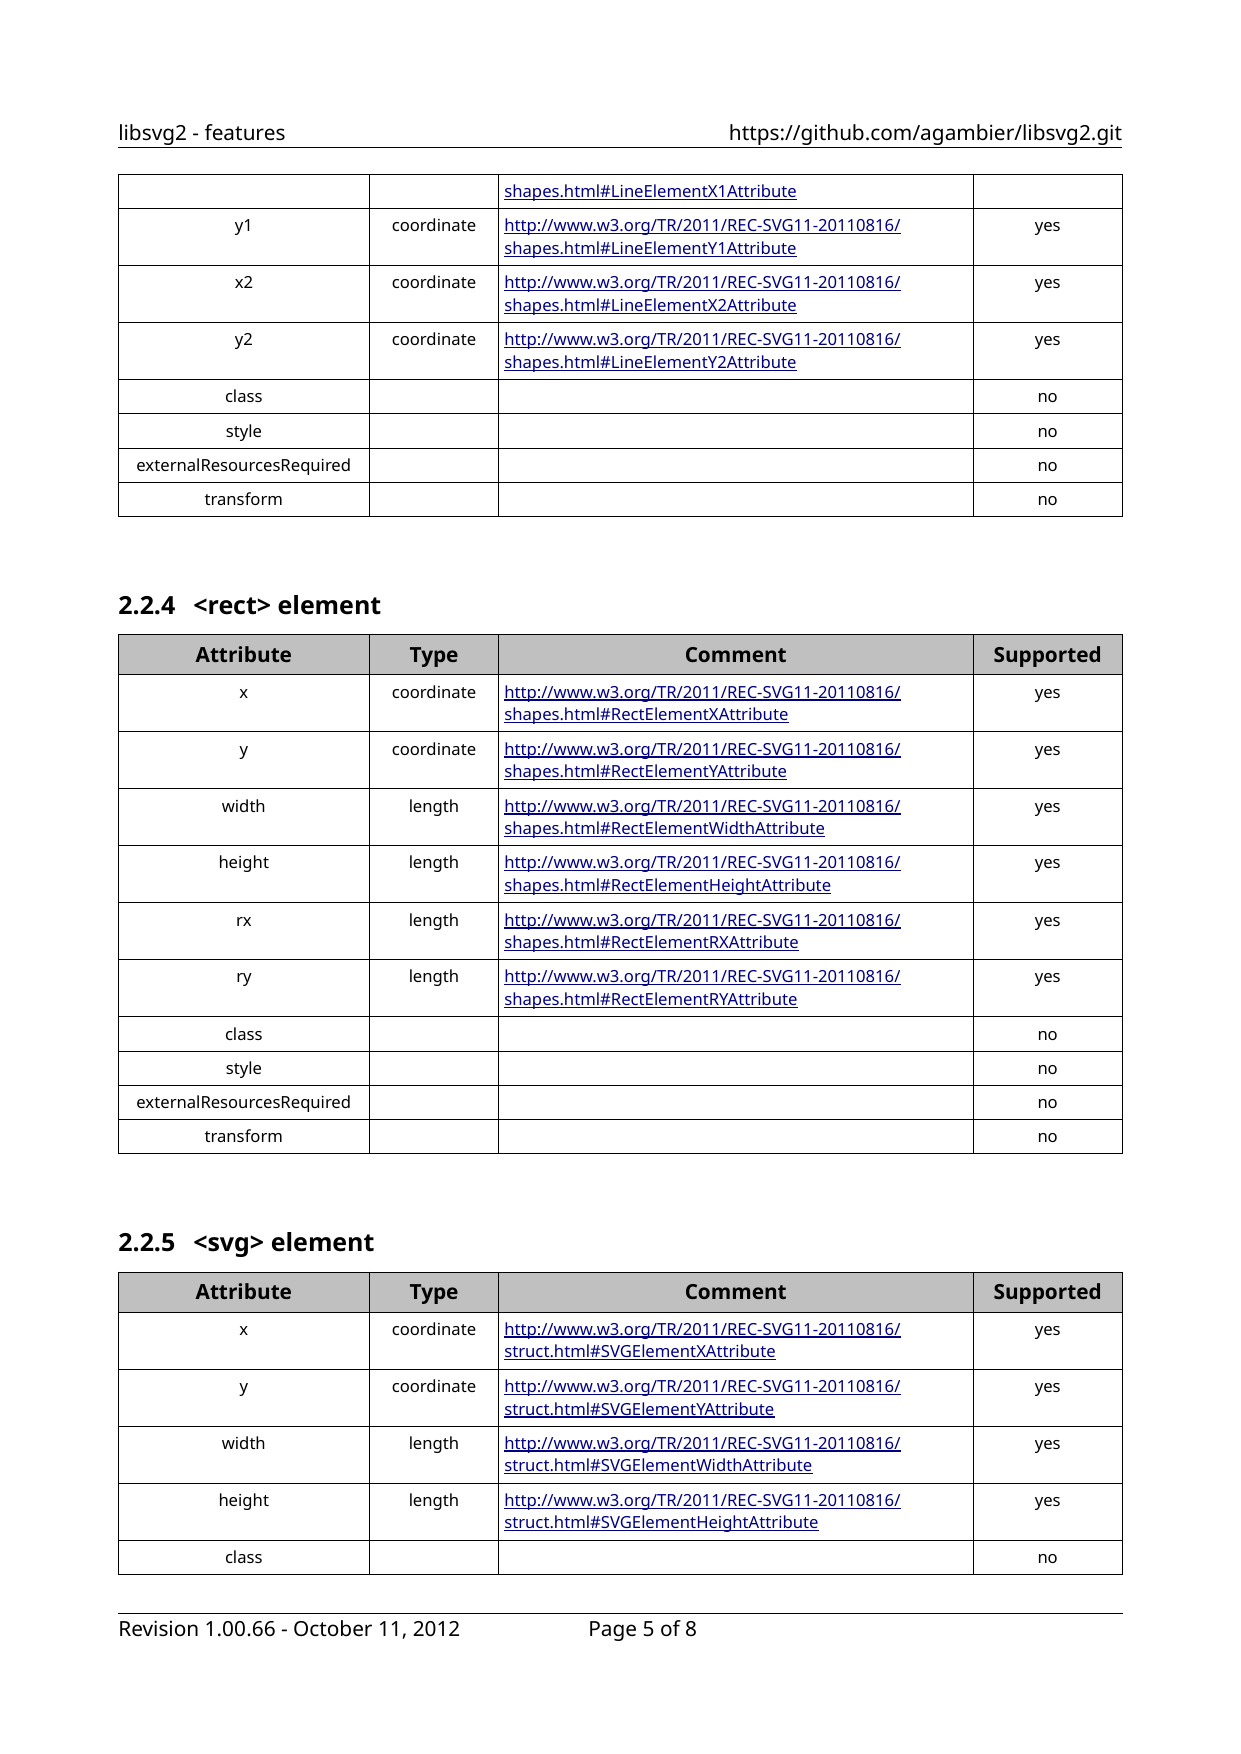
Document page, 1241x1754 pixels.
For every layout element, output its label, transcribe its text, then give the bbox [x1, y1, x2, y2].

table_cell style [119, 1052, 369, 1085]
table_cell externalResourcesRequired [119, 1086, 369, 1119]
table_cell [370, 1017, 498, 1051]
table_cell yes [974, 903, 1122, 959]
table_cell no [974, 483, 1122, 516]
table_cell y2 [119, 323, 369, 379]
table_cell no [974, 414, 1122, 448]
table_cell externalResourcesRequired [119, 449, 369, 482]
table_header Supported [974, 635, 1122, 674]
table_cell yes [974, 1484, 1122, 1539]
table_cell no [974, 449, 1122, 482]
table_cell http://www.w3.org/TR/2011/REC-SVG11-20110816/shapes.html#RectElementWidthAttribute [499, 789, 973, 845]
table_cell [370, 1086, 498, 1119]
table_cell [499, 1052, 973, 1085]
table_cell y [119, 1370, 369, 1426]
table_cell rx [119, 903, 369, 959]
table_cell coordinate [370, 209, 498, 265]
table_header Attribute [119, 635, 369, 674]
subtitle <svg> element [118, 1225, 1122, 1259]
table_cell class [119, 1017, 369, 1051]
table_cell yes [974, 209, 1122, 265]
table_cell no [974, 1541, 1122, 1574]
table_cell class [119, 1541, 369, 1574]
table_cell coordinate [370, 1313, 498, 1368]
table_cell coordinate [370, 675, 498, 731]
table_cell length [370, 846, 498, 902]
table_cell yes [974, 1313, 1122, 1368]
table_cell [370, 380, 498, 413]
table_header Type [370, 635, 498, 674]
table_cell width [119, 1427, 369, 1482]
table_cell [499, 1017, 973, 1051]
table_cell length [370, 960, 498, 1016]
table_cell no [974, 1052, 1122, 1085]
table_cell class [119, 380, 369, 413]
table_cell length [370, 903, 498, 959]
table_cell no [974, 380, 1122, 413]
subtitle <rect> element [118, 588, 1122, 622]
table_cell [370, 175, 498, 208]
table_cell coordinate [370, 266, 498, 322]
table_cell coordinate [370, 323, 498, 379]
table_cell x [119, 675, 369, 731]
table_cell no [974, 1017, 1122, 1051]
table_cell http://www.w3.org/TR/2011/REC-SVG11-20110816/struct.html#SVGElementYAttribute [499, 1370, 973, 1426]
table_cell http://www.w3.org/TR/2011/REC-SVG11-20110816/shapes.html#LineElementY2Attribute [499, 323, 973, 379]
table_cell x2 [119, 266, 369, 322]
table_cell no [974, 1086, 1122, 1119]
table_cell [370, 449, 498, 482]
table_cell y1 [119, 209, 369, 265]
table_cell http://www.w3.org/TR/2011/REC-SVG11-20110816/struct.html#SVGElementXAttribute [499, 1313, 973, 1368]
table_cell yes [974, 789, 1122, 845]
table_cell length [370, 1427, 498, 1482]
table_cell yes [974, 846, 1122, 902]
table_cell shapes.html#LineElementX1Attribute [499, 175, 973, 208]
table_header Comment [499, 1273, 973, 1312]
table_cell y [119, 732, 369, 788]
table_cell length [370, 789, 498, 845]
table_cell coordinate [370, 732, 498, 788]
table_cell [119, 175, 369, 208]
table_cell yes [974, 323, 1122, 379]
table_header Supported [974, 1273, 1122, 1312]
table_header Type [370, 1273, 498, 1312]
table_cell [499, 483, 973, 516]
table_cell http://www.w3.org/TR/2011/REC-SVG11-20110816/shapes.html#LineElementX2Attribute [499, 266, 973, 322]
table_cell http://www.w3.org/TR/2011/REC-SVG11-20110816/shapes.html#LineElementY1Attribute [499, 209, 973, 265]
table_cell [499, 380, 973, 413]
table_cell http://www.w3.org/TR/2011/REC-SVG11-20110816/shapes.html#RectElementYAttribute [499, 732, 973, 788]
table_cell [499, 1541, 973, 1574]
table_cell height [119, 846, 369, 902]
table_cell transform [119, 1120, 369, 1153]
table_cell style [119, 414, 369, 448]
table_cell [370, 1541, 498, 1574]
table_cell [370, 483, 498, 516]
table_cell width [119, 789, 369, 845]
table_cell http://www.w3.org/TR/2011/REC-SVG11-20110816/shapes.html#RectElementRXAttribute [499, 903, 973, 959]
table_cell yes [974, 1370, 1122, 1426]
table_cell http://www.w3.org/TR/2011/REC-SVG11-20110816/shapes.html#RectElementXAttribute [499, 675, 973, 731]
table_cell x [119, 1313, 369, 1368]
table_cell yes [974, 675, 1122, 731]
table_cell coordinate [370, 1370, 498, 1426]
table_cell yes [974, 266, 1122, 322]
table_cell ry [119, 960, 369, 1016]
table_cell [974, 175, 1122, 208]
table_cell yes [974, 732, 1122, 788]
table_cell [499, 1086, 973, 1119]
table_cell yes [974, 960, 1122, 1016]
table_cell length [370, 1484, 498, 1539]
table_cell [370, 1120, 498, 1153]
table_cell [370, 414, 498, 448]
table_cell [499, 414, 973, 448]
table_cell [499, 449, 973, 482]
table_cell http://www.w3.org/TR/2011/REC-SVG11-20110816/struct.html#SVGElementWidthAttribute [499, 1427, 973, 1482]
table_cell yes [974, 1427, 1122, 1482]
table_cell http://www.w3.org/TR/2011/REC-SVG11-20110816/struct.html#SVGElementHeightAttribute [499, 1484, 973, 1539]
table_cell http://www.w3.org/TR/2011/REC-SVG11-20110816/shapes.html#RectElementRYAttribute [499, 960, 973, 1016]
table_cell no [974, 1120, 1122, 1153]
table_cell [499, 1120, 973, 1153]
table_cell http://www.w3.org/TR/2011/REC-SVG11-20110816/shapes.html#RectElementHeightAttribute [499, 846, 973, 902]
table_header Comment [499, 635, 973, 674]
table_cell transform [119, 483, 369, 516]
table_cell height [119, 1484, 369, 1539]
table_header Attribute [119, 1273, 369, 1312]
table_cell [370, 1052, 498, 1085]
